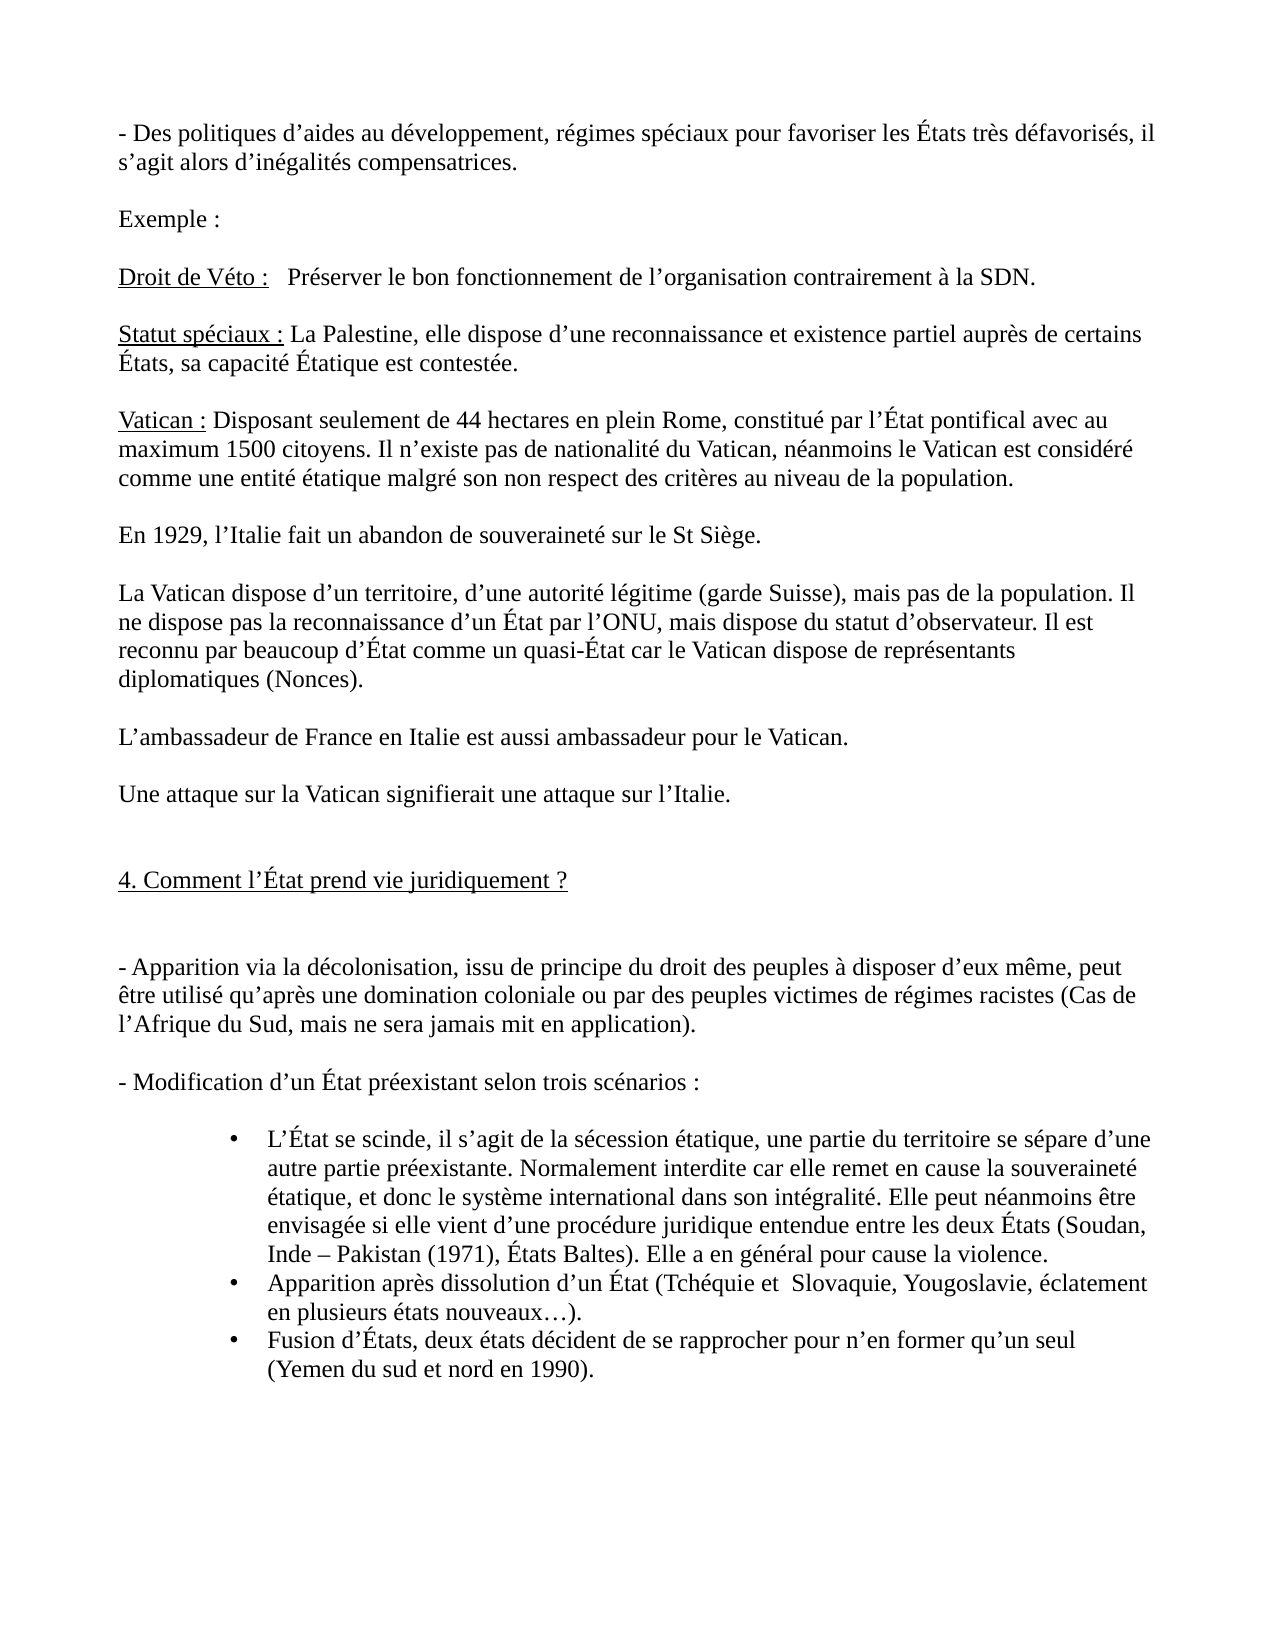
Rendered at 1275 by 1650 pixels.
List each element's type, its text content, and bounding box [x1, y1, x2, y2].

list Apparition après dissolution d’un État (Tchéquie et Slovaquie, Yougoslavie, éclatement en plusieurs états nouveaux…). [229, 1268, 1157, 1326]
text La Vatican dispose d’un territoire, d’une autorité légitime (garde Suisse), mais pas de la population. Il ne dispose pas la reconnaissance d’un État par l’ONU, mais dispose du statut d’observateur. Il est reconnu par beaucoup d’État comme un quasi-État car le Vatican dispose de représentants diplomatiques (Nonces). [118, 578, 1157, 693]
list Fusion d’États, deux états décident de se rapprocher pour n’en former qu’un seul (Yemen du sud et nord en 1990). [229, 1326, 1157, 1383]
text Exemple : [118, 204, 1157, 233]
list L’État se scinde, il s’agit de la sécession étatique, une partie du territoire se sépare d’une autre partie préexistante. Normalement interdite car elle remet en cause la souveraineté étatique, et donc le système international dans son intégralité. Elle peut néanmoins être envisagée si elle vient d’une procédure juridique entendue entre les deux États (Soudan, Inde – Pakistan (1971), États Baltes). Elle a en général pour cause la violence. [229, 1124, 1157, 1268]
text - Des politiques d’aides au développement, régimes spéciaux pour favoriser les États très défavorisés, il s’agit alors d’inégalités compensatrices. [118, 118, 1157, 176]
text Droit de Véto : Préserver le bon fonctionnement de l’organisation contrairement à la SDN. [118, 262, 1157, 291]
text L’ambassadeur de France en Italie est aussi ambassadeur pour le Vatican. [118, 722, 1157, 751]
text Une attaque sur la Vatican signifierait une attaque sur l’Italie. [118, 779, 1157, 808]
text 4. Comment l’État prend vie juridiquement ? [118, 866, 1157, 894]
text - Apparition via la décolonisation, issu de principe du droit des peuples à disposer d’eux même, peut être utilisé qu’après une domination coloniale ou par des peuples victimes de régimes racistes (Cas de l’Afrique du Sud, mais ne sera jamais mit en application). [118, 952, 1157, 1038]
text En 1929, l’Italie fait un abandon de souveraineté sur le St Siège. [118, 521, 1157, 549]
text - Modification d’un État préexistant selon trois scénarios : [118, 1067, 1157, 1096]
text Statut spéciaux : La Palestine, elle dispose d’une reconnaissance et existence partiel auprès de certains États, sa capacité Étatique est contestée. [118, 319, 1157, 377]
text Vatican : Disposant seulement de 44 hectares en plein Rome, constitué par l’État pontifical avec au maximum 1500 citoyens. Il n’existe pas de nationalité du Vatican, néanmoins le Vatican est considéré comme une entité étatique malgré son non respect des critères au niveau de la population. [118, 406, 1157, 492]
